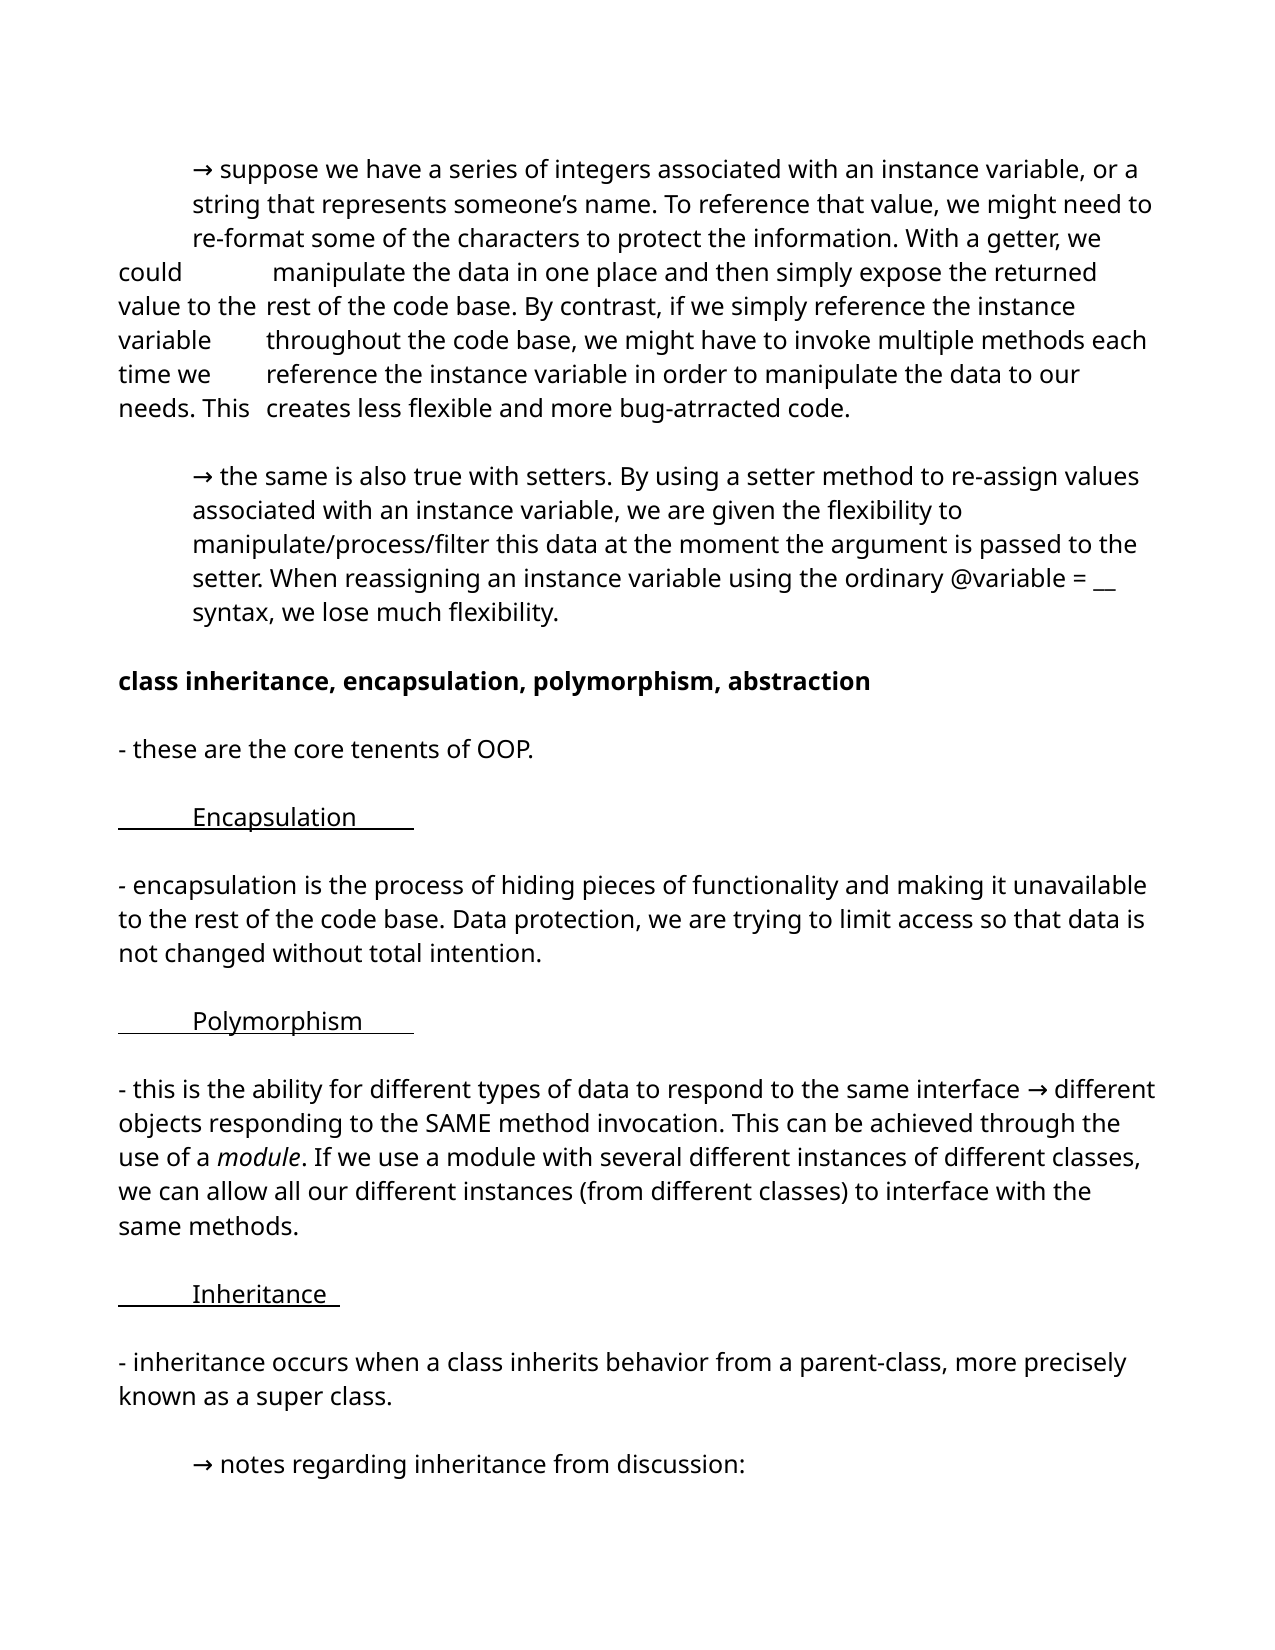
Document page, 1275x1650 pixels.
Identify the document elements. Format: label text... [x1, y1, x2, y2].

text → the same is also true with setters. By using a setter method to re-assign values associated with an instance variable, we are given the flexibility to manipulate/process/filter this data at the moment the argument is passed to the setter. When reassigning an instance variable using the ordinary @variable = __ syntax, we lose much flexibility. [118, 459, 1157, 629]
text Encapsulation [118, 799, 1157, 833]
text Polymorphism [118, 1004, 1157, 1038]
text Inheritance [118, 1276, 1157, 1310]
text - these are the core tenents of OOP. [118, 731, 1157, 765]
text → notes regarding inheritance from discussion: [118, 1447, 1157, 1481]
text - inheritance occurs when a class inherits behavior from a parent-class, more precisely known as a super class. [118, 1344, 1157, 1412]
text - this is the ability for different types of data to respond to the same interface → different objects responding to the SAME method invocation. This can be achieved through the use of a module. If we use a module with several different instances of different classes, we can allow all our different instances (from different classes) to interface with the same methods. [118, 1072, 1157, 1242]
text → suppose we have a series of integers associated with an instance variable, or a string that represents someone’s name. To reference that value, we might need to re-format some of the characters to protect the information. With a getter, we could manipulate the data in one place and then simply expose the returned value to the rest of the code base. By contrast, if we simply reference the instance variable throughout the code base, we might have to invoke multiple methods each time we reference the instance variable in order to manipulate the data to our needs. This creates less flexible and more bug-atrracted code. [118, 152, 1157, 425]
text - encapsulation is the process of hiding pieces of functionality and making it unavailable to the rest of the code base. Data protection, we are trying to limit access so that data is not changed without total intention. [118, 867, 1157, 970]
text class inheritance, encapsulation, polymorphism, abstraction [118, 663, 1157, 697]
